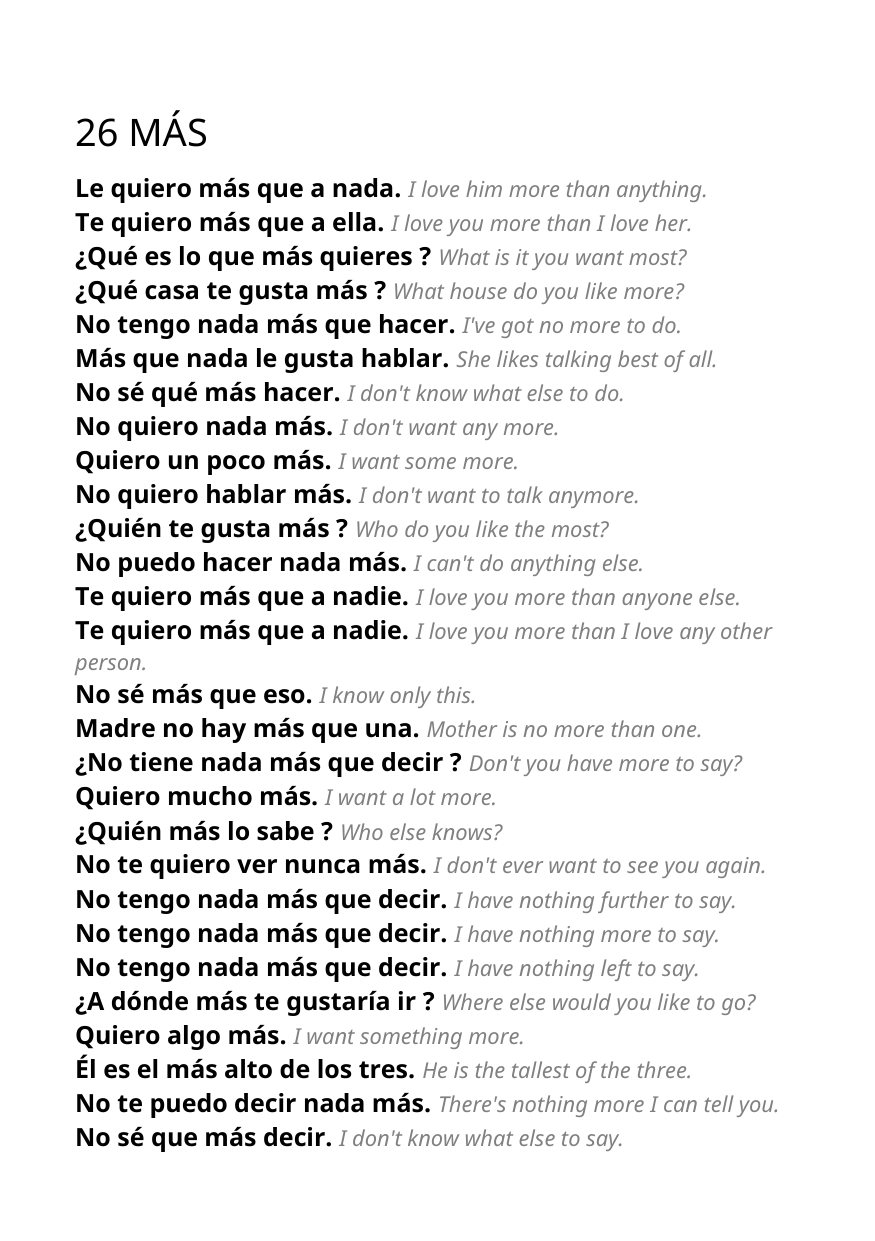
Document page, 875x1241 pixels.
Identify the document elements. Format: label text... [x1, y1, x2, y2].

text Te quiero más que a nadie. I love you more than anyone else. [75, 579, 799, 613]
text No tengo nada más que decir. I have nothing more to say. [75, 915, 799, 949]
text Quiero algo más. I want something more. [75, 1017, 799, 1052]
text No quiero hablar más. I don't want to talk anymore. [75, 477, 799, 511]
text No te quiero ver nunca más. I don't ever want to see you again. [75, 847, 799, 881]
text No tengo nada más que decir. I have nothing left to say. [75, 949, 799, 983]
text Te quiero más que a nadie. I love you more than I love any other person. [75, 613, 799, 677]
text ¿Quién más lo sabe ? Who else knows? [75, 813, 799, 847]
text No puedo hacer nada más. I can't do anything else. [75, 545, 799, 579]
text No te puedo decir nada más. There's nothing more I can tell you. [75, 1086, 799, 1120]
text No tengo nada más que hacer. I've got no more to do. [75, 306, 799, 341]
text No sé más que eso. I know only this. [75, 677, 799, 711]
text Quiero mucho más. I want a lot more. [75, 779, 799, 813]
text No tengo nada más que decir. I have nothing further to say. [75, 881, 799, 915]
text No sé que más decir. I don't know what else to say. [75, 1120, 799, 1154]
text Te quiero más que a ella. I love you more than I love her. [75, 204, 799, 238]
text Más que nada le gusta hablar. She likes talking best of all. [75, 341, 799, 374]
text Le quiero más que a nada. I love him more than anything. [75, 170, 799, 204]
text Él es el más alto de los tres. He is the tallest of the three. [75, 1052, 799, 1086]
text ¿Qué casa te gusta más ? What house do you like more? [75, 272, 799, 306]
text ¿Quién te gusta más ? Who do you like the most? [75, 511, 799, 545]
text Madre no hay más que una. Mother is no more than one. [75, 711, 799, 745]
text No sé qué más hacer. I don't know what else to do. [75, 374, 799, 409]
text ¿Qué es lo que más quieres ? What is it you want most? [75, 238, 799, 272]
text ¿A dónde más te gustaría ir ? Where else would you like to go? [75, 983, 799, 1017]
subtitle 26 MÁS [75, 106, 799, 158]
text ¿No tiene nada más que decir ? Don't you have more to say? [75, 745, 799, 779]
text Quiero un poco más. I want some more. [75, 443, 799, 477]
text No quiero nada más. I don't want any more. [75, 409, 799, 443]
